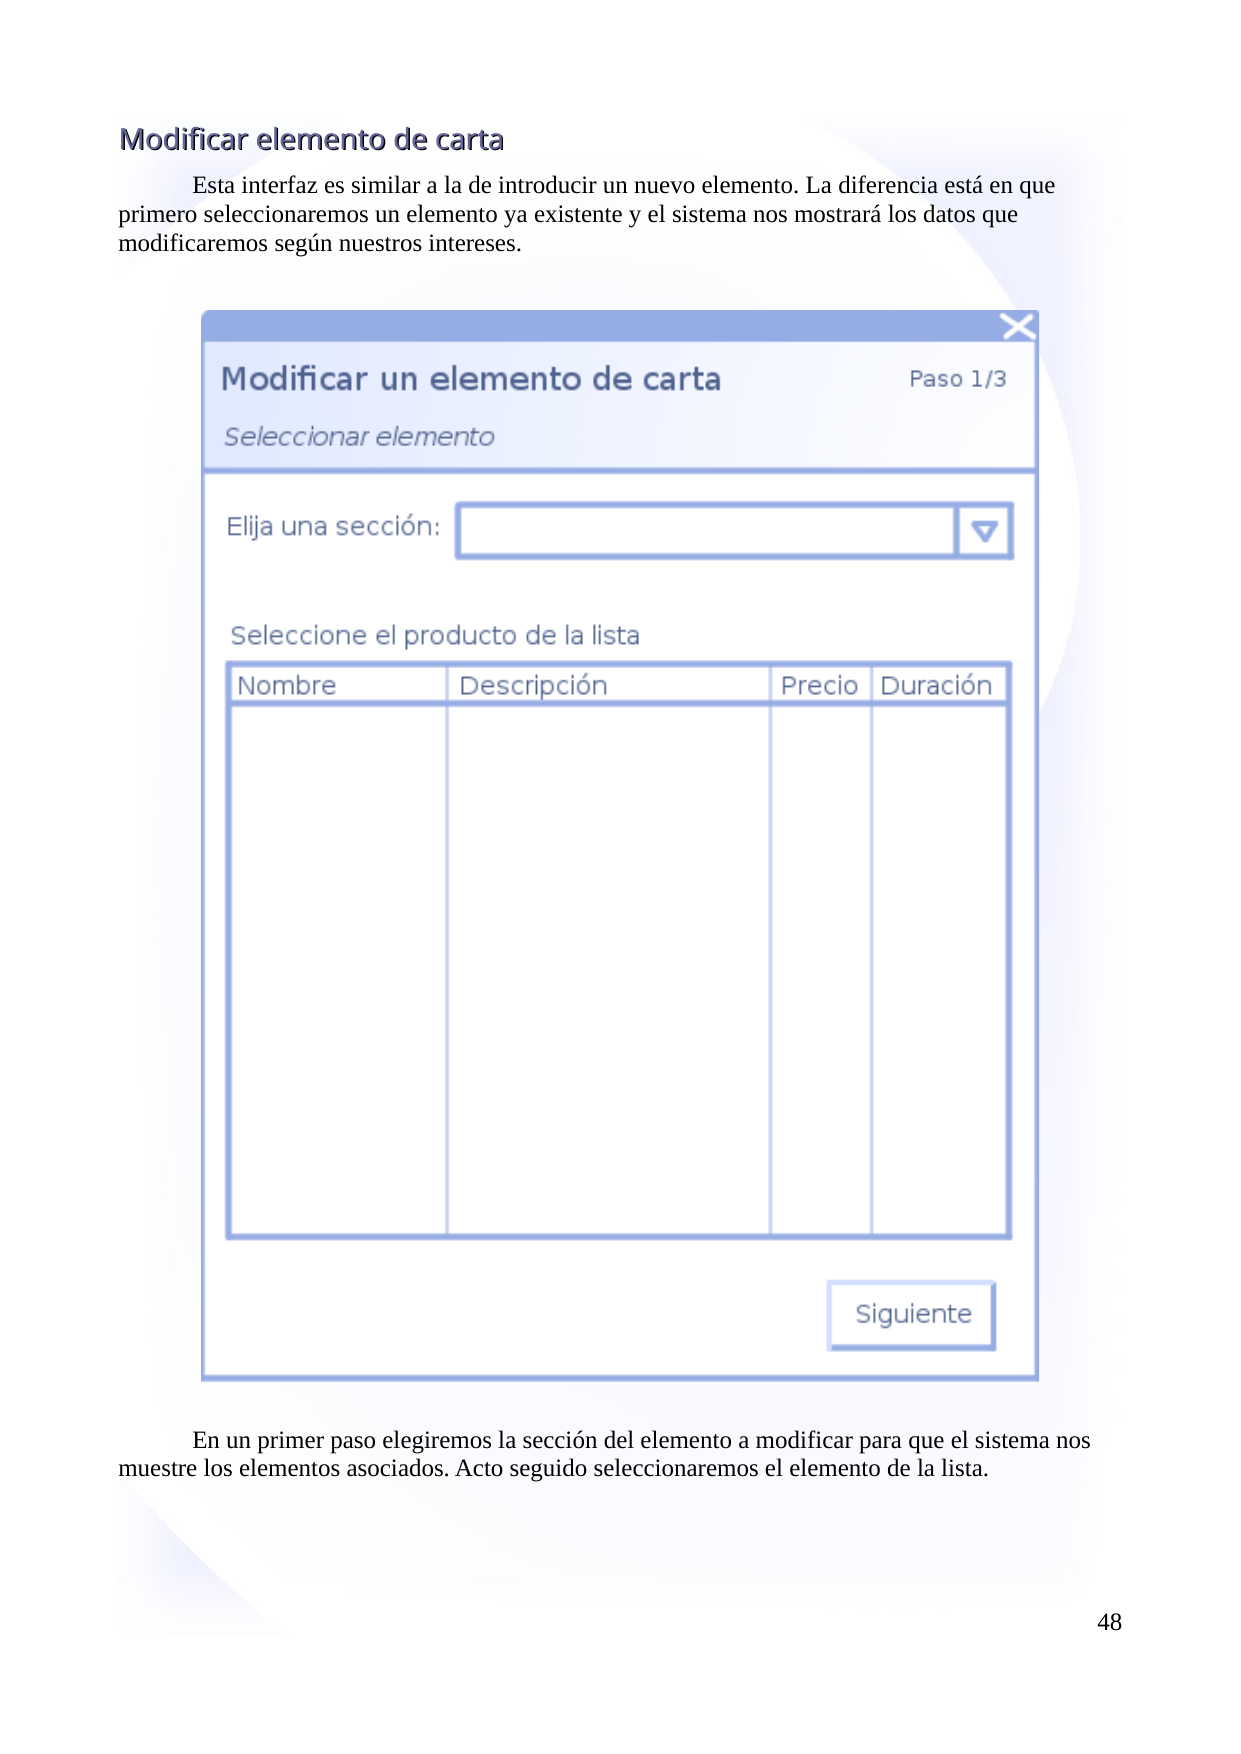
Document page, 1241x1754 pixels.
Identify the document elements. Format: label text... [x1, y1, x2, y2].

text En un primer paso elegiremos la sección del elemento a modificar para que el sistema nos muestre los elementos asociados. Acto seguido seleccionaremos el elemento de la lista. [118, 1425, 1122, 1482]
text Esta interfaz es similar a la de introducir un nuevo elemento. La diferencia está en que primero seleccionaremos un elemento ya existente y el sistema nos mostrará los datos que modificaremos según nuestros intereses. [118, 170, 1122, 257]
picture [118, 158, 1122, 170]
picture [118, 257, 1122, 1425]
subtitle Modificar elemento de carta [118, 118, 1122, 158]
picture [118, 1482, 1122, 1636]
